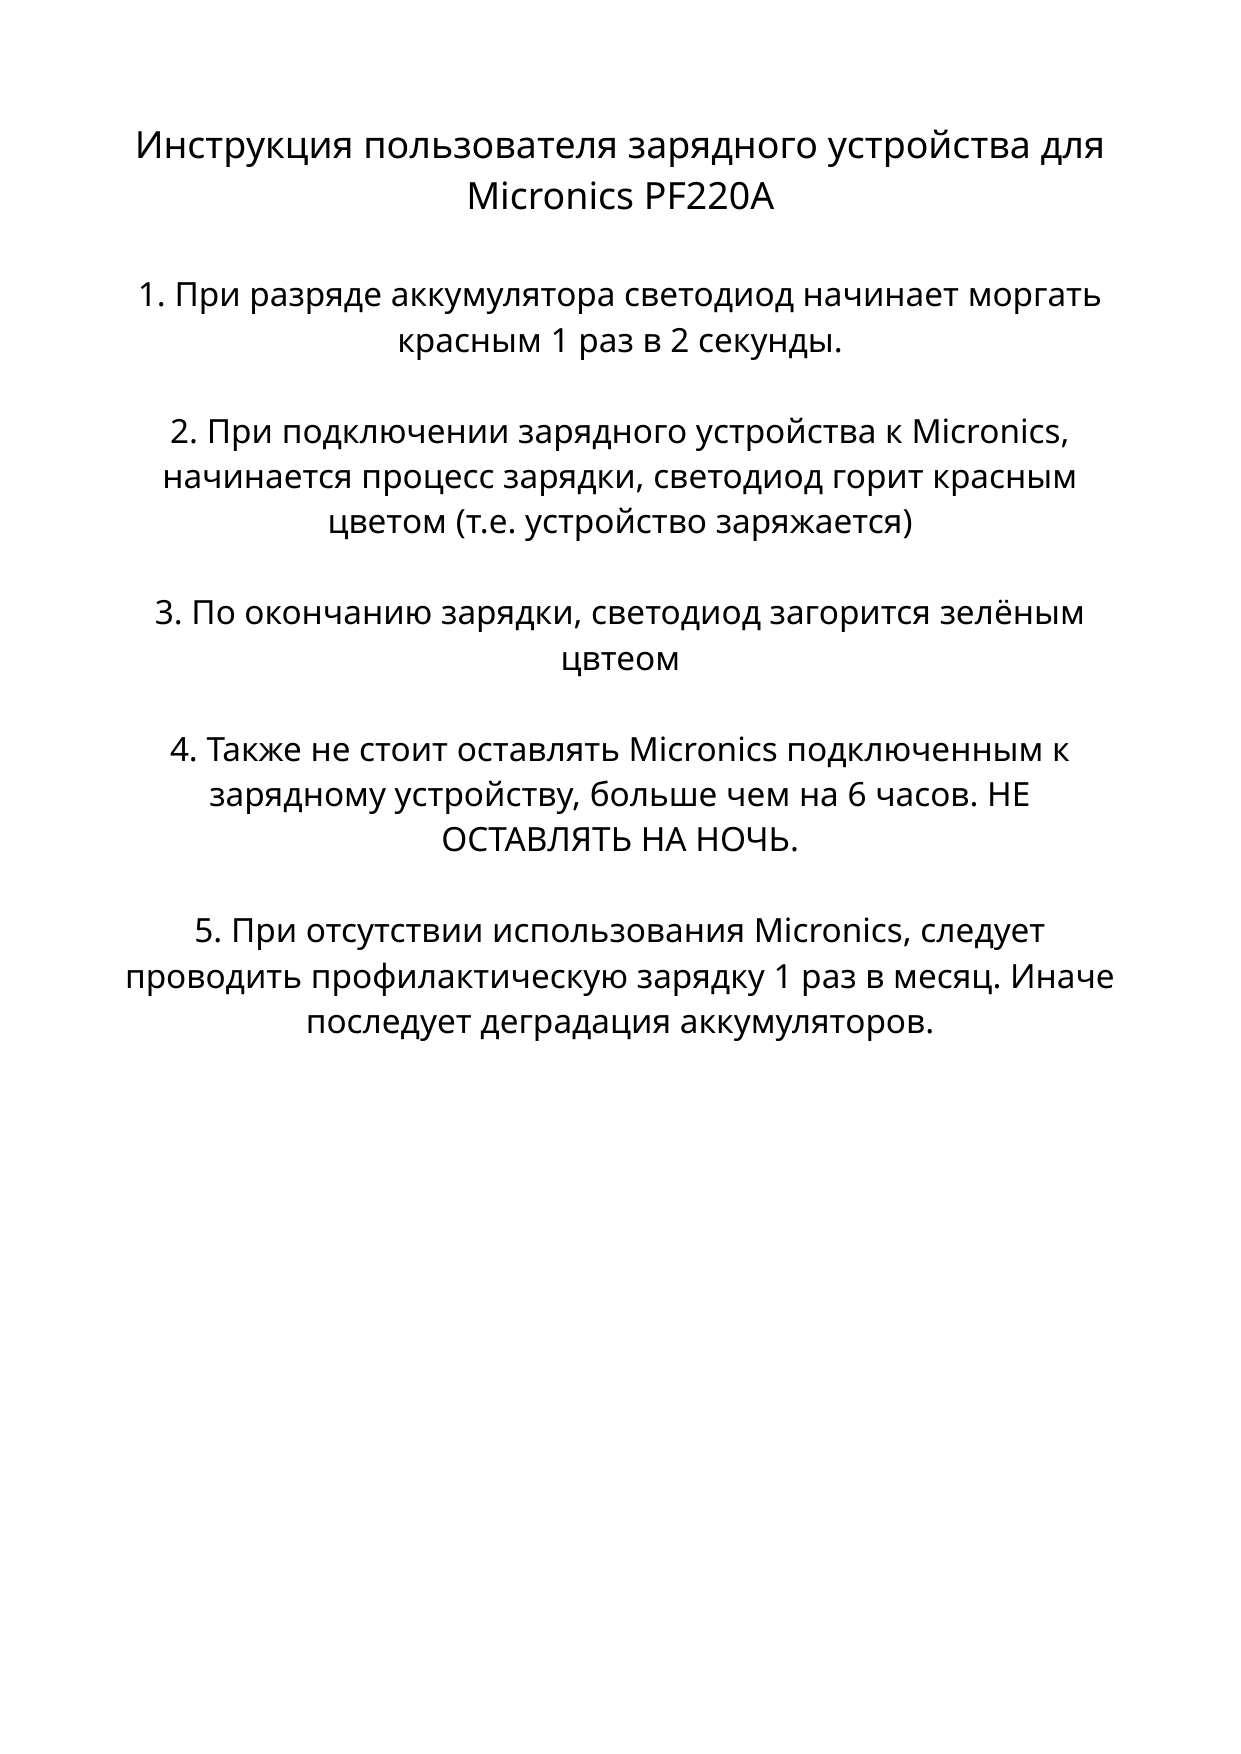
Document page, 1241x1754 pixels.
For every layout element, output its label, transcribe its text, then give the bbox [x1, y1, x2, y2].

text 2. При подключении зарядного устройства к Micronics, начинается процесс зарядки, светодиод горит красным цветом (т.е. устройство заряжается) 3. По окончанию зарядки, светодиод загорится зелёным цвтеом 4. Также не стоит оставлять Micronics подключенным к зарядному устройству, больше чем на 6 часов. НЕ ОСТАВЛЯТЬ НА НОЧЬ. [118, 407, 1122, 862]
text 5. При отсутствии использования Micronics, следует проводить профилактическую зарядку 1 раз в месяц. Иначе последует деградация аккумуляторов. [118, 907, 1122, 1043]
text Инструкция пользователя зарядного устройства для Micronics PF220A 1. При разряде аккумулятора светодиод начинает моргать красным 1 раз в 2 секунды. [118, 118, 1122, 362]
